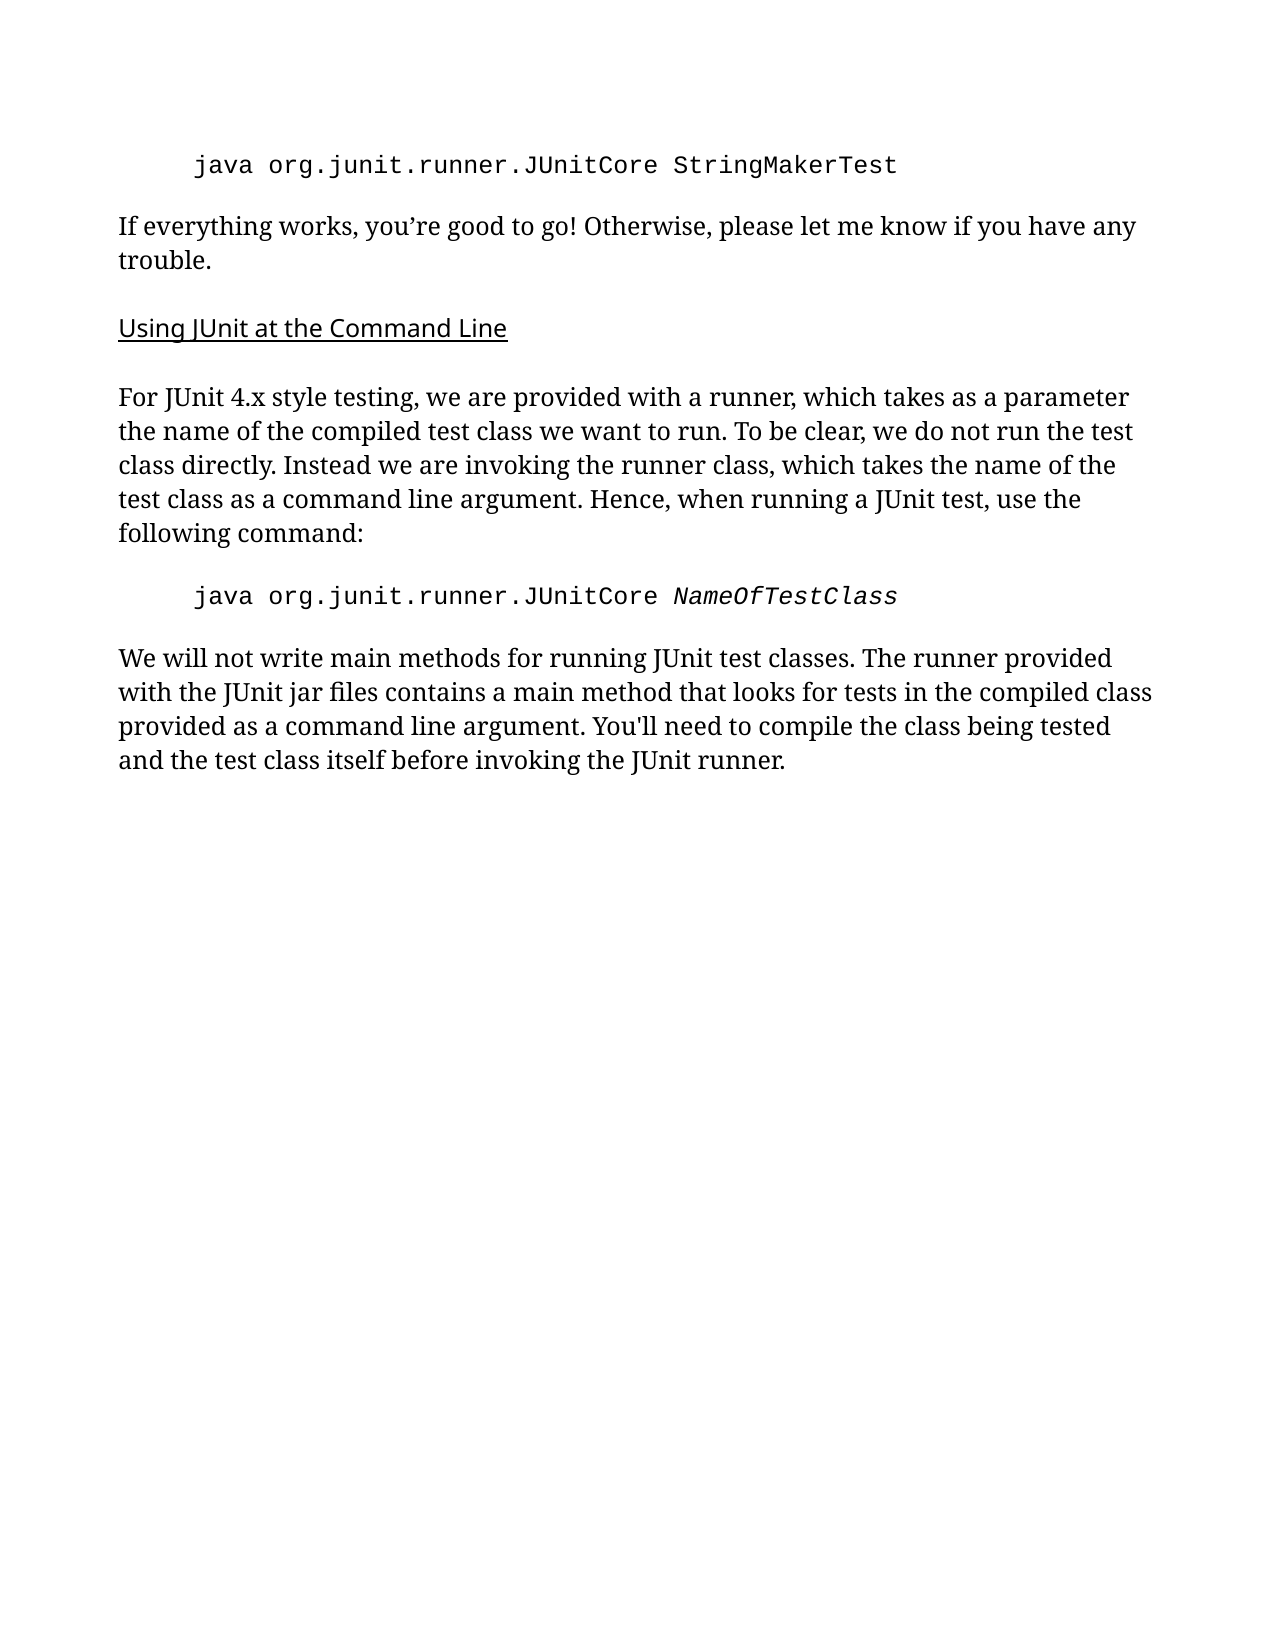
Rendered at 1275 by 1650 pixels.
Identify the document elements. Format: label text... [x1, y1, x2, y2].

text We will not write main methods for running JUnit test classes. The runner provided with the JUnit jar files contains a main method that looks for tests in the compiled class provided as a command line argument. You'll need to compile the class being tested and the test class itself before invoking the JUnit runner. [118, 640, 1157, 776]
text Using JUnit at the Command Line [118, 311, 1157, 345]
text If everything works, you’re good to go! Otherwise, please let me know if you have any trouble. [118, 209, 1157, 277]
text java org.junit.runner.JUnitCore StringMakerTest [193, 152, 1157, 181]
text For JUnit 4.x style testing, we are provided with a runner, which takes as a parameter the name of the compiled test class we want to run. To be clear, we do not run the test class directly. Instead we are invoking the runner class, which takes the name of the test class as a command line argument. Hence, when running a JUnit test, use the following command: [118, 379, 1157, 549]
text java org.junit.runner.JUnitCore NameOfTestClass [193, 583, 1157, 612]
